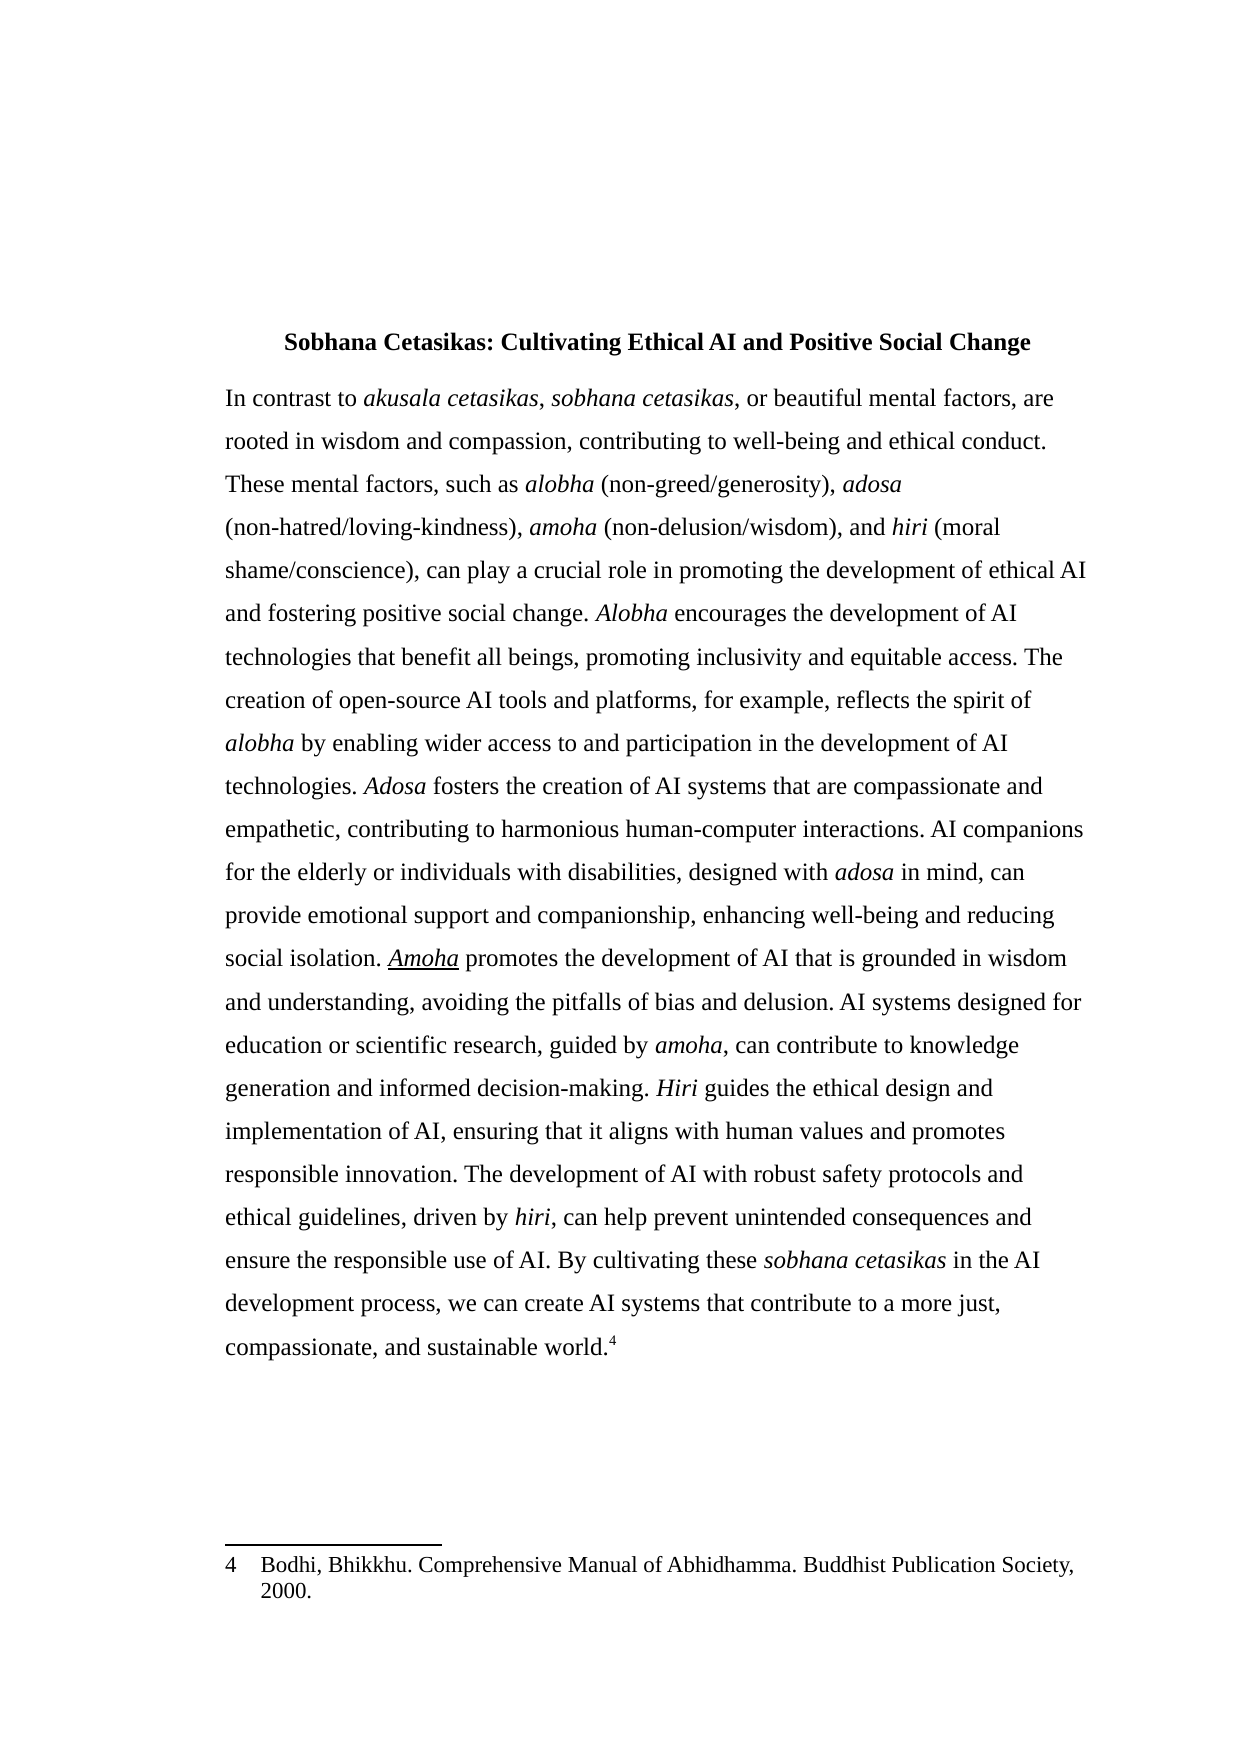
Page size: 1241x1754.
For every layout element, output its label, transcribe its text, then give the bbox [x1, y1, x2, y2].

text In contrast to akusala cetasikas, sobhana cetasikas, or beautiful mental factors, are rooted in wisdom and compassion, contributing to well-being and ethical conduct. These mental factors, such as alobha (non-greed/generosity), adosa (non-hatred/loving-kindness), amoha (non-delusion/wisdom), and hiri (moral shame/conscience), can play a crucial role in promoting the development of ethical AI and fostering positive social change. Alobha encourages the development of AI technologies that benefit all beings, promoting inclusivity and equitable access. The creation of open-source AI tools and platforms, for example, reflects the spirit of alobha by enabling wider access to and participation in the development of AI technologies. Adosa fosters the creation of AI systems that are compassionate and empathetic, contributing to harmonious human-computer interactions. AI companions for the elderly or individuals with disabilities, designed with adosa in mind, can provide emotional support and companionship, enhancing well-being and reducing social isolation. Amoha promotes the development of AI that is grounded in wisdom and understanding, avoiding the pitfalls of bias and delusion. AI systems designed for education or scientific research, guided by amoha, can contribute to knowledge generation and informed decision-making. Hiri guides the ethical design and implementation of AI, ensuring that it aligns with human values and promotes responsible innovation. The development of AI with robust safety protocols and ethical guidelines, driven by hiri, can help prevent unintended consequences and ensure the responsible use of AI. By cultivating these sobhana cetasikas in the AI development process, we can create AI systems that contribute to a more just, compassionate, and sustainable world. [225, 383, 1090, 1360]
text Bodhi, Bhikkhu. Comprehensive Manual of Abhidhamma. Buddhist Publication Society, 2000. [225, 1551, 1090, 1604]
subtitle Sobhana Cetasikas: Cultivating Ethical AI and Positive Social Change [225, 327, 1090, 356]
